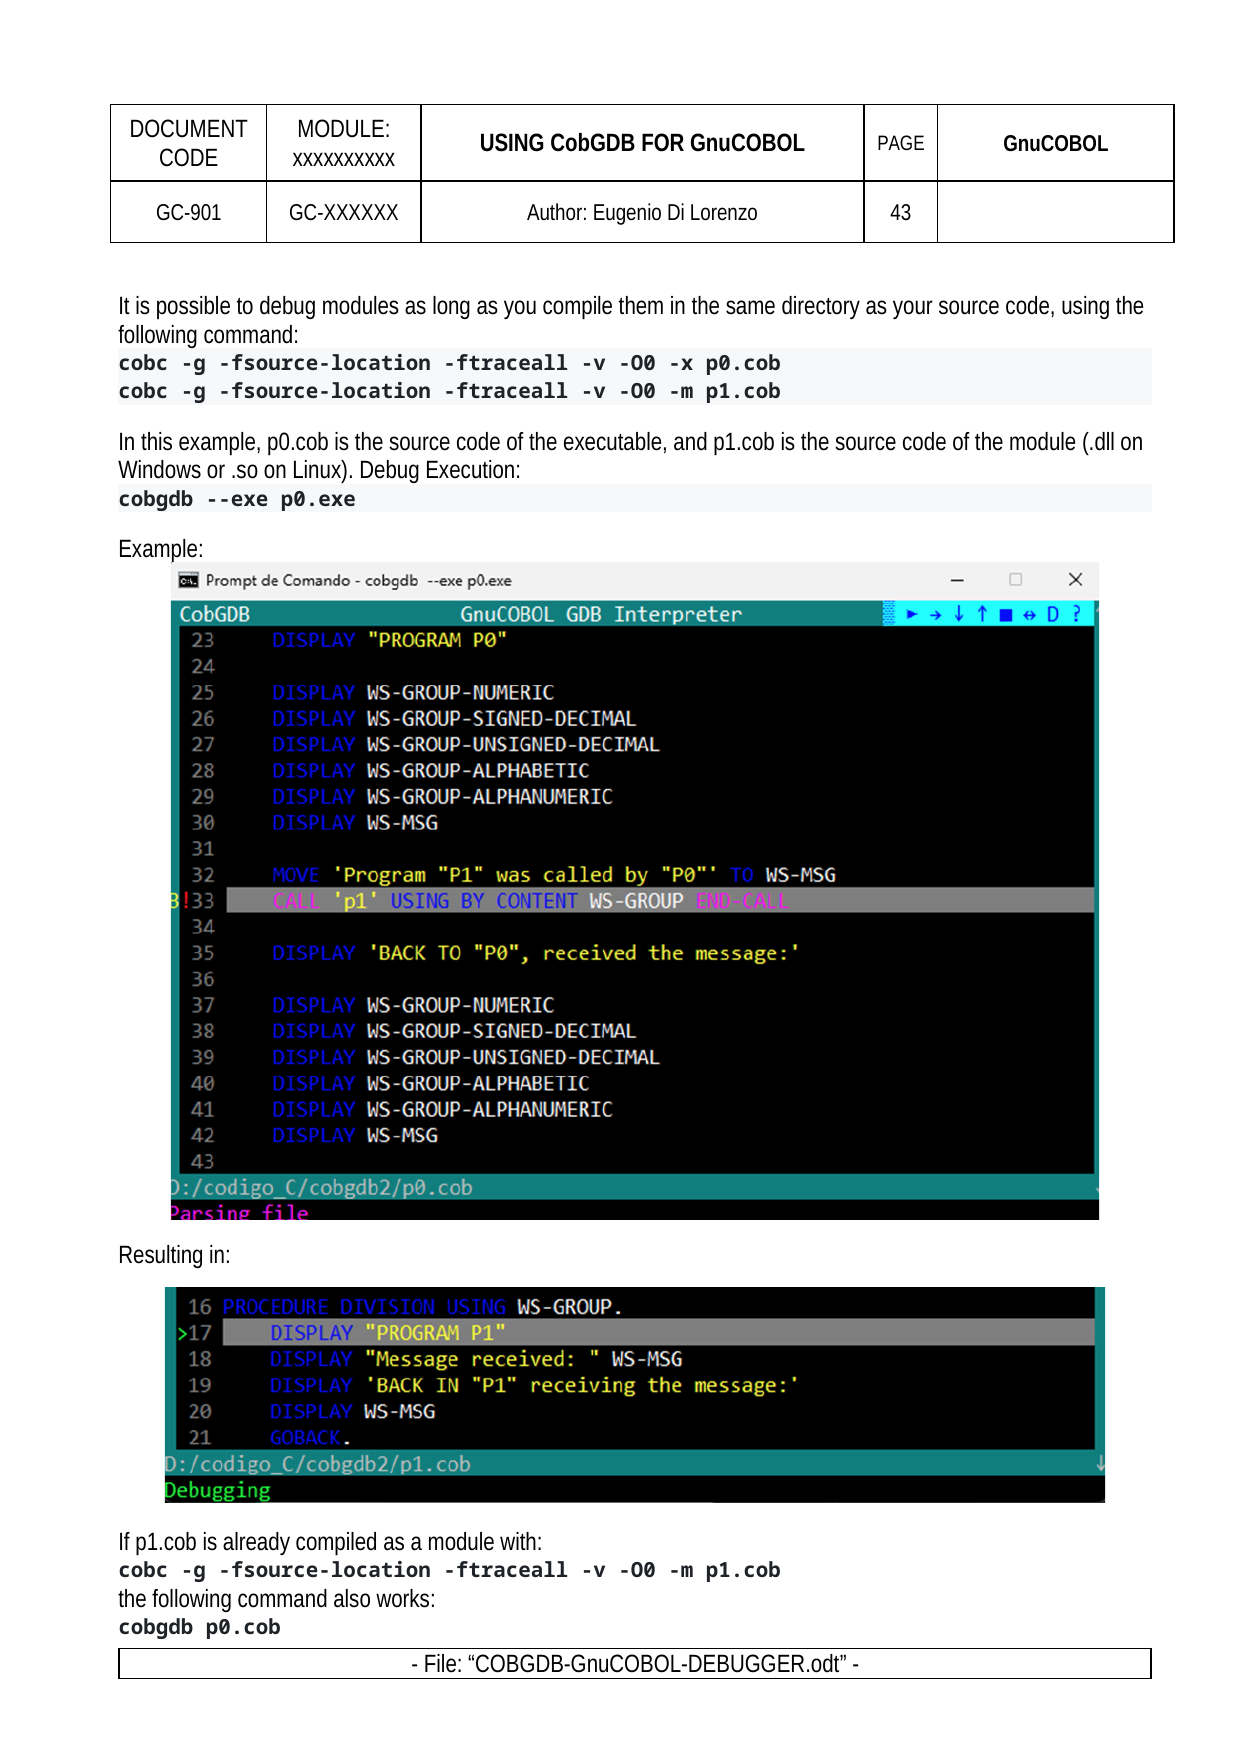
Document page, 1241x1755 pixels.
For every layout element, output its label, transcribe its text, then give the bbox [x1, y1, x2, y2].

text cobgdb p0.cob [118, 1612, 1152, 1641]
picture [170, 562, 1100, 1220]
text cobc -g -fsource-location -ftraceall -v -O0 -m p1.cob [118, 1555, 1152, 1584]
text If p1.cob is already compiled as a module with: [118, 1527, 1152, 1555]
text Example: [118, 534, 1152, 563]
text cobc -g -fsource-location -ftraceall -v -O0 -m p1.cob [118, 377, 1152, 405]
text In this example, p0.cob is the source code of the executable, and p1.cob is the source code of the module (.dll on Windows or .so on Linux). Debug Execution: [118, 427, 1152, 484]
text Resulting in: [118, 1240, 1152, 1268]
picture [164, 1287, 1106, 1503]
text It is possible to debug modules as long as you compile them in the same directory as your source code, using the following command: [118, 291, 1152, 348]
text the following command also works: [118, 1584, 1152, 1612]
text cobgdb --exe p0.exe [118, 484, 1152, 512]
text cobc -g -fsource-location -ftraceall -v -O0 -x p0.cob [118, 348, 1152, 377]
